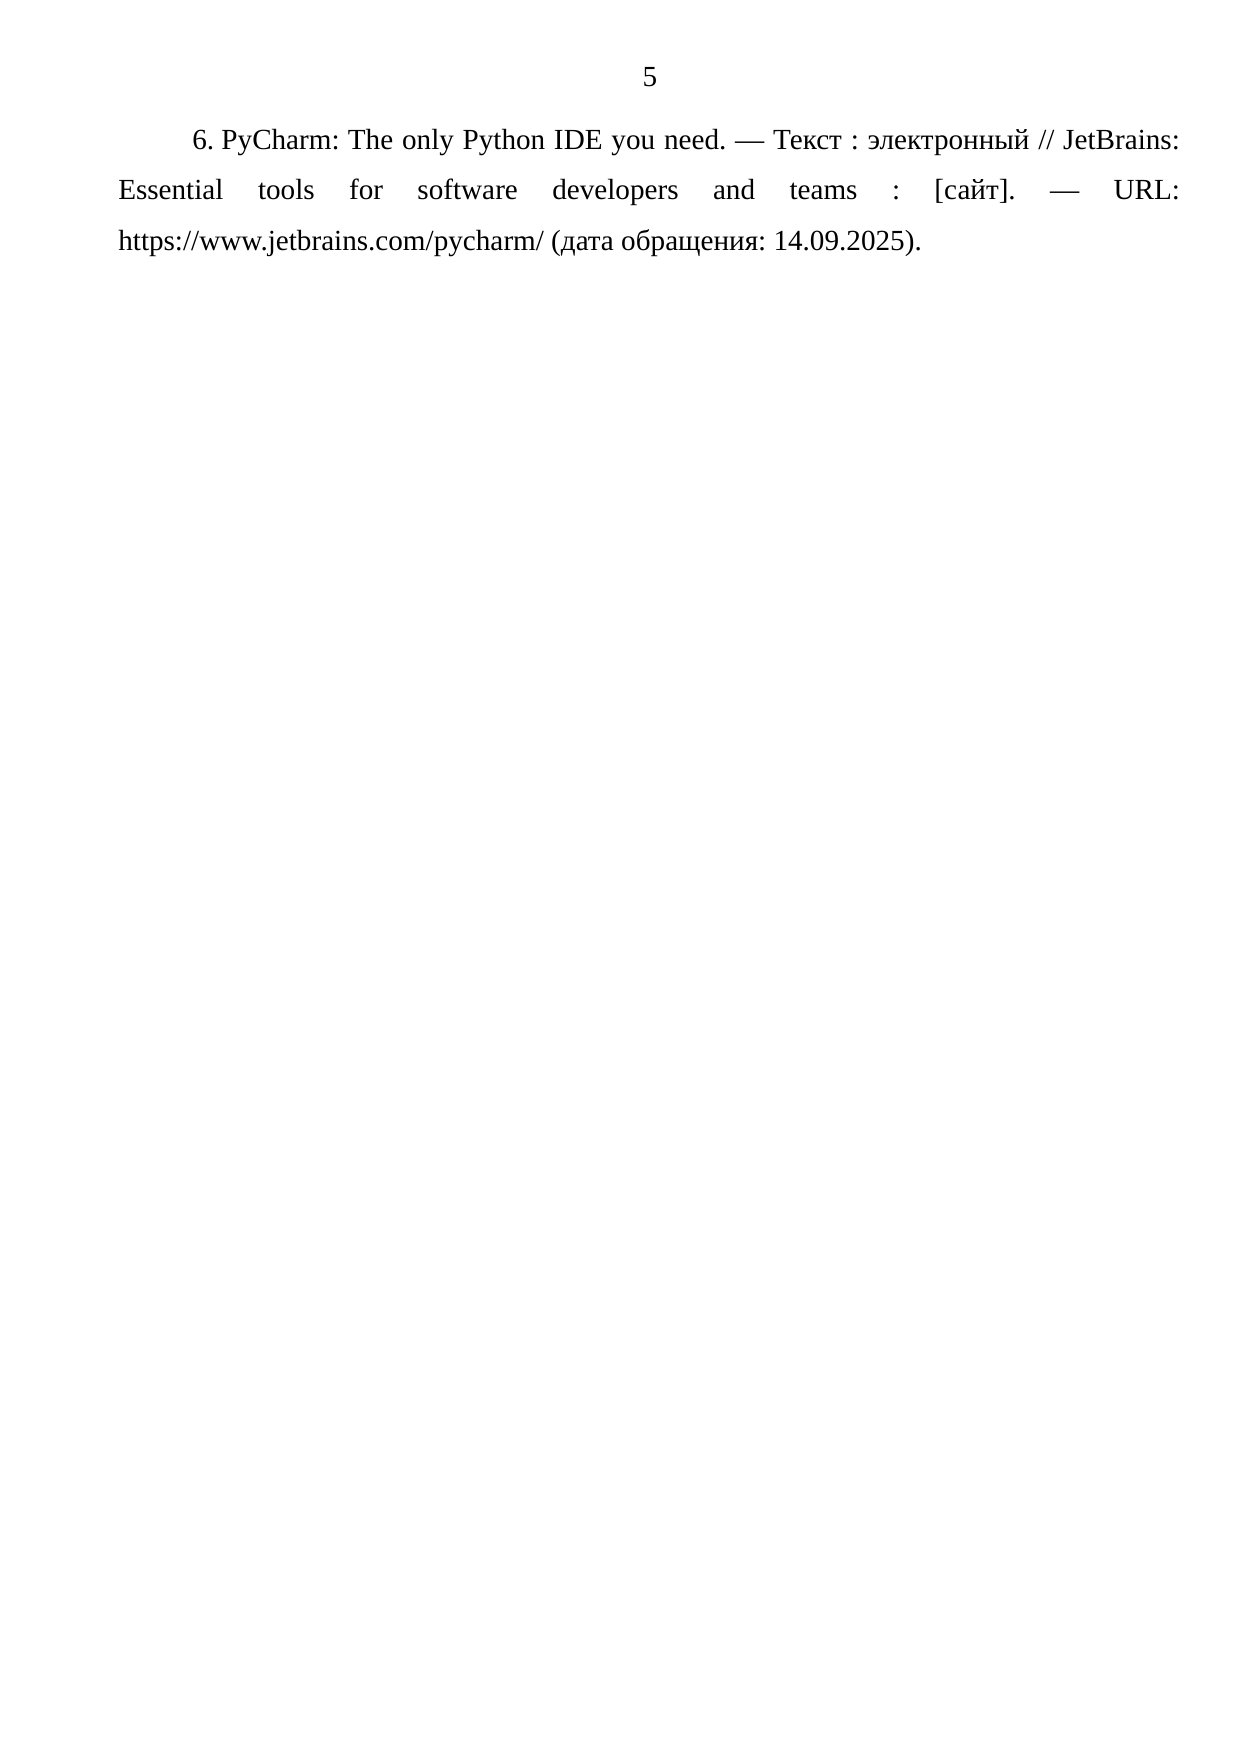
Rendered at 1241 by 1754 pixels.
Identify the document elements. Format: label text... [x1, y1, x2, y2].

list PyCharm: The only Python IDE you need. — Текст : электронный // JetBrains: Essential tools for software developers and teams : [сайт]. — URL: https://www.jetbrains.com/pycharm/ (дата обращения: 14.09.2025). [118, 122, 1181, 256]
